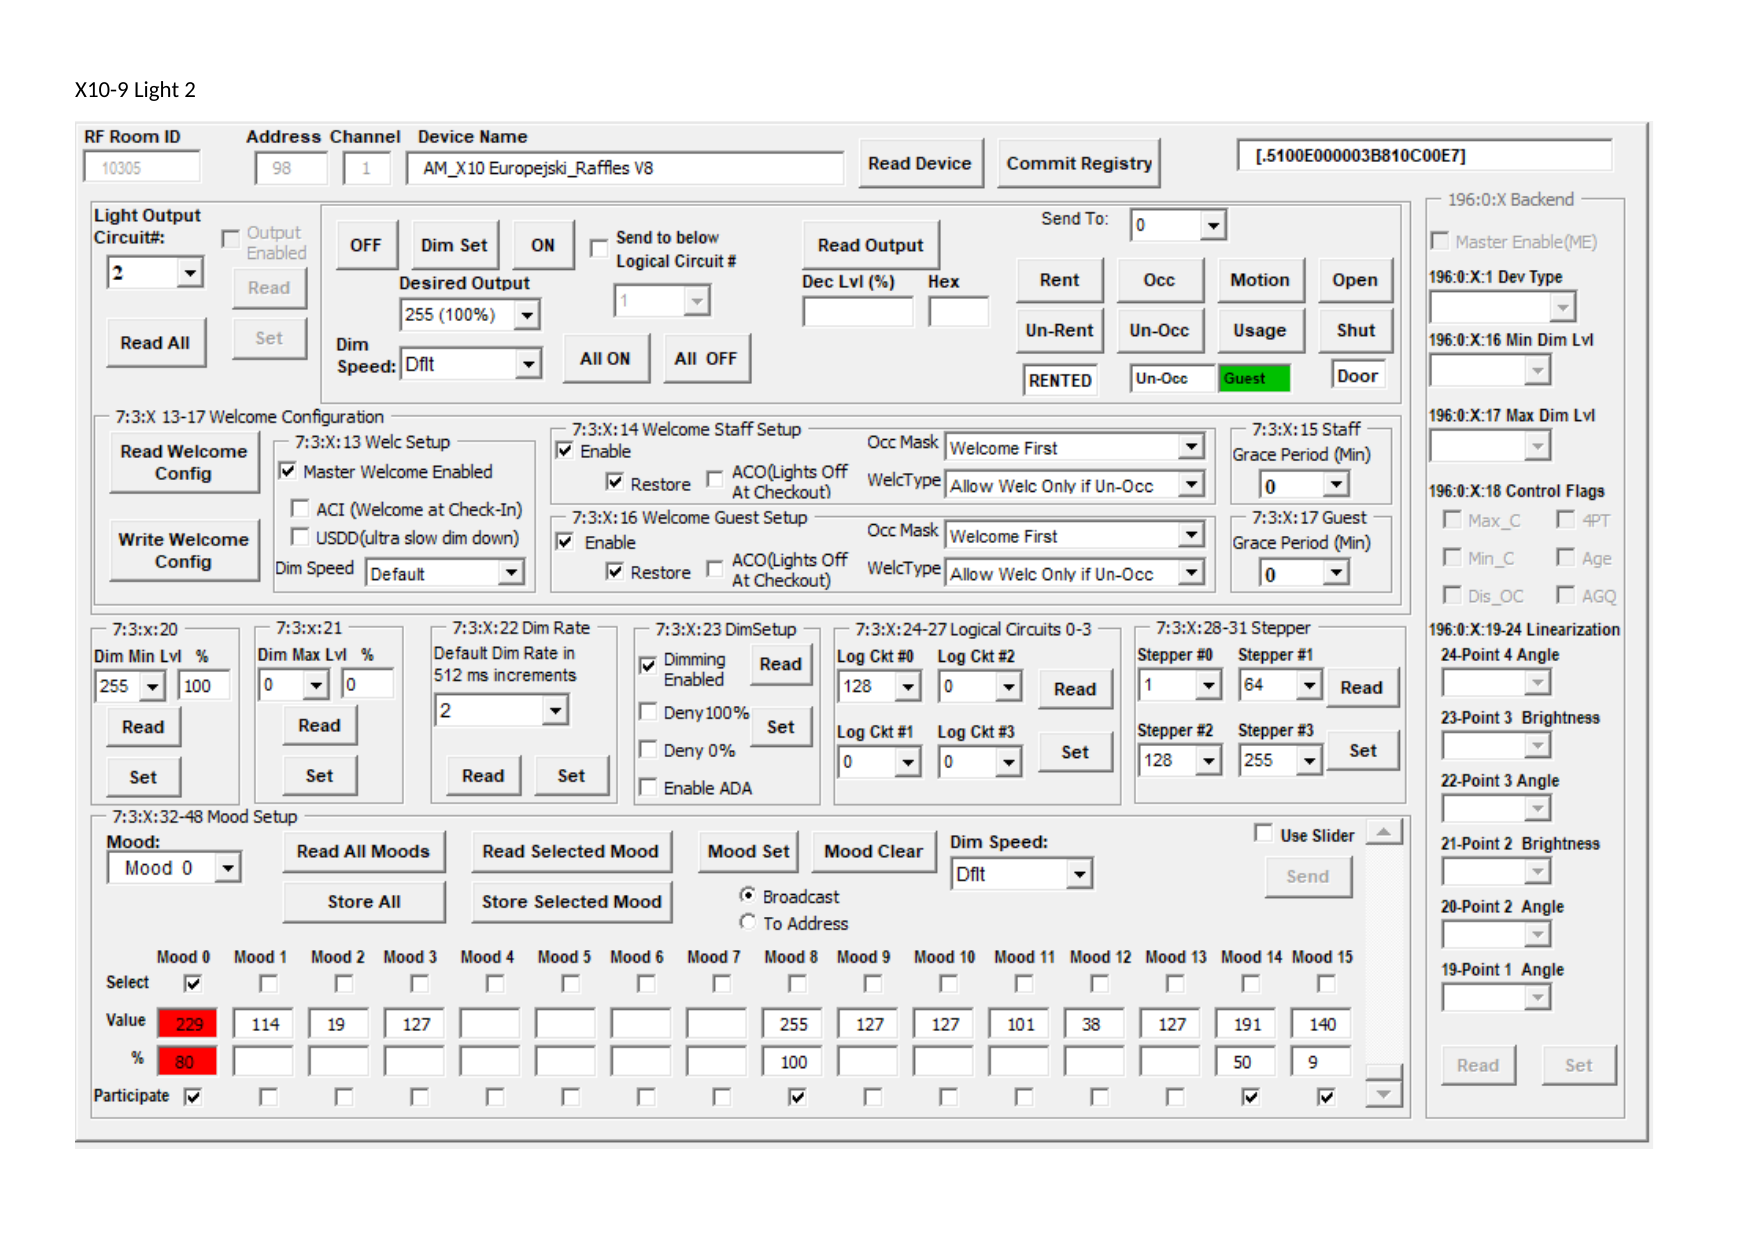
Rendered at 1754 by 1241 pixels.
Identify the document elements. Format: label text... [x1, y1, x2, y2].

text X10-9 Light 2 [75, 75, 1679, 103]
